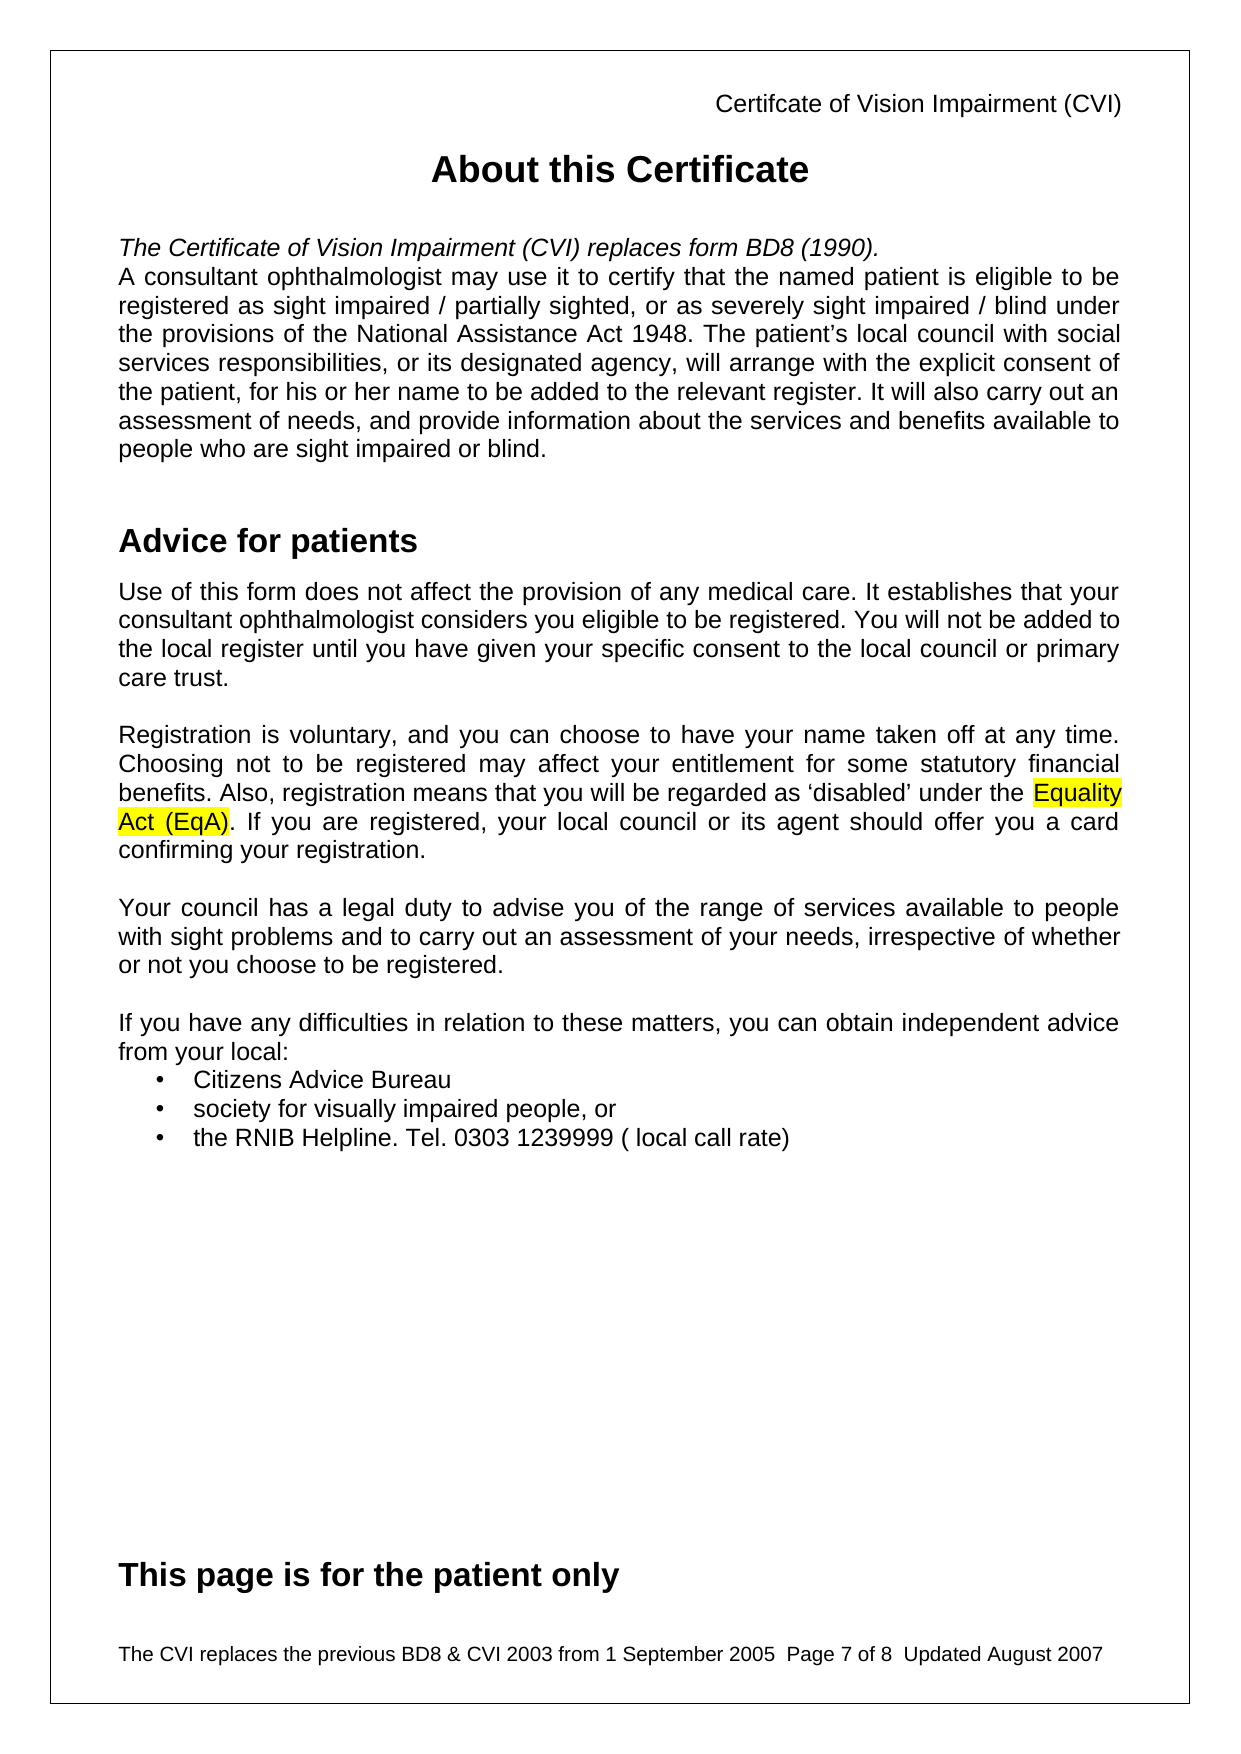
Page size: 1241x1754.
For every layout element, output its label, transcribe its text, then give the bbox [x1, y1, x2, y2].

list the RNIB Helpline. Tel. 0303 1239999 ( local call rate) [156, 1123, 1122, 1152]
text Registration is voluntary, and you can choose to have your name taken off at any time. Choosing not to be registered may affect your entitlement for some statutory financial benefits. Also, registration means that you will be regarded as ‘disabled’ under the Equality Act (EqA). If you are registered, your local council or its agent should offer you a card confirming your registration. [118, 721, 1122, 864]
list Citizens Advice Bureau [156, 1066, 1122, 1094]
text Your council has a legal duty to advise you of the range of services available to people with sight problems and to carry out an assessment of your needs, irrespective of whether or not you choose to be registered. [118, 893, 1122, 979]
text A consultant ophthalmologist may use it to certify that the named patient is eligible to be registered as sight impaired / partially sighted, or as severely sight impaired / blind under the provisions of the National Assistance Act 1948. The patient’s local council with social services responsibilities, or its designated agency, will arrange with the explicit consent of the patient, for his or her name to be added to the relevant register. It will also carry out an assessment of needs, and provide information about the services and benefits available to people who are sight impaired or blind. [118, 262, 1122, 463]
text About this Certificate [118, 147, 1122, 190]
text Use of this form does not affect the provision of any medical care. It establishes that your consultant ophthalmologist considers you eligible to be registered. You will not be added to the local register until you have given your specific consent to the local council or primary care trust. [118, 577, 1122, 692]
text If you have any difficulties in relation to these matters, you can obtain independent advice from your local: [118, 1008, 1122, 1066]
list society for visually impaired people, or [156, 1094, 1122, 1123]
text Advice for patients [118, 521, 1122, 559]
text This page is for the patient only [118, 1554, 1122, 1593]
text The Certificate of Vision Impairment (CVI) replaces form BD8 (1990). [118, 233, 1122, 262]
